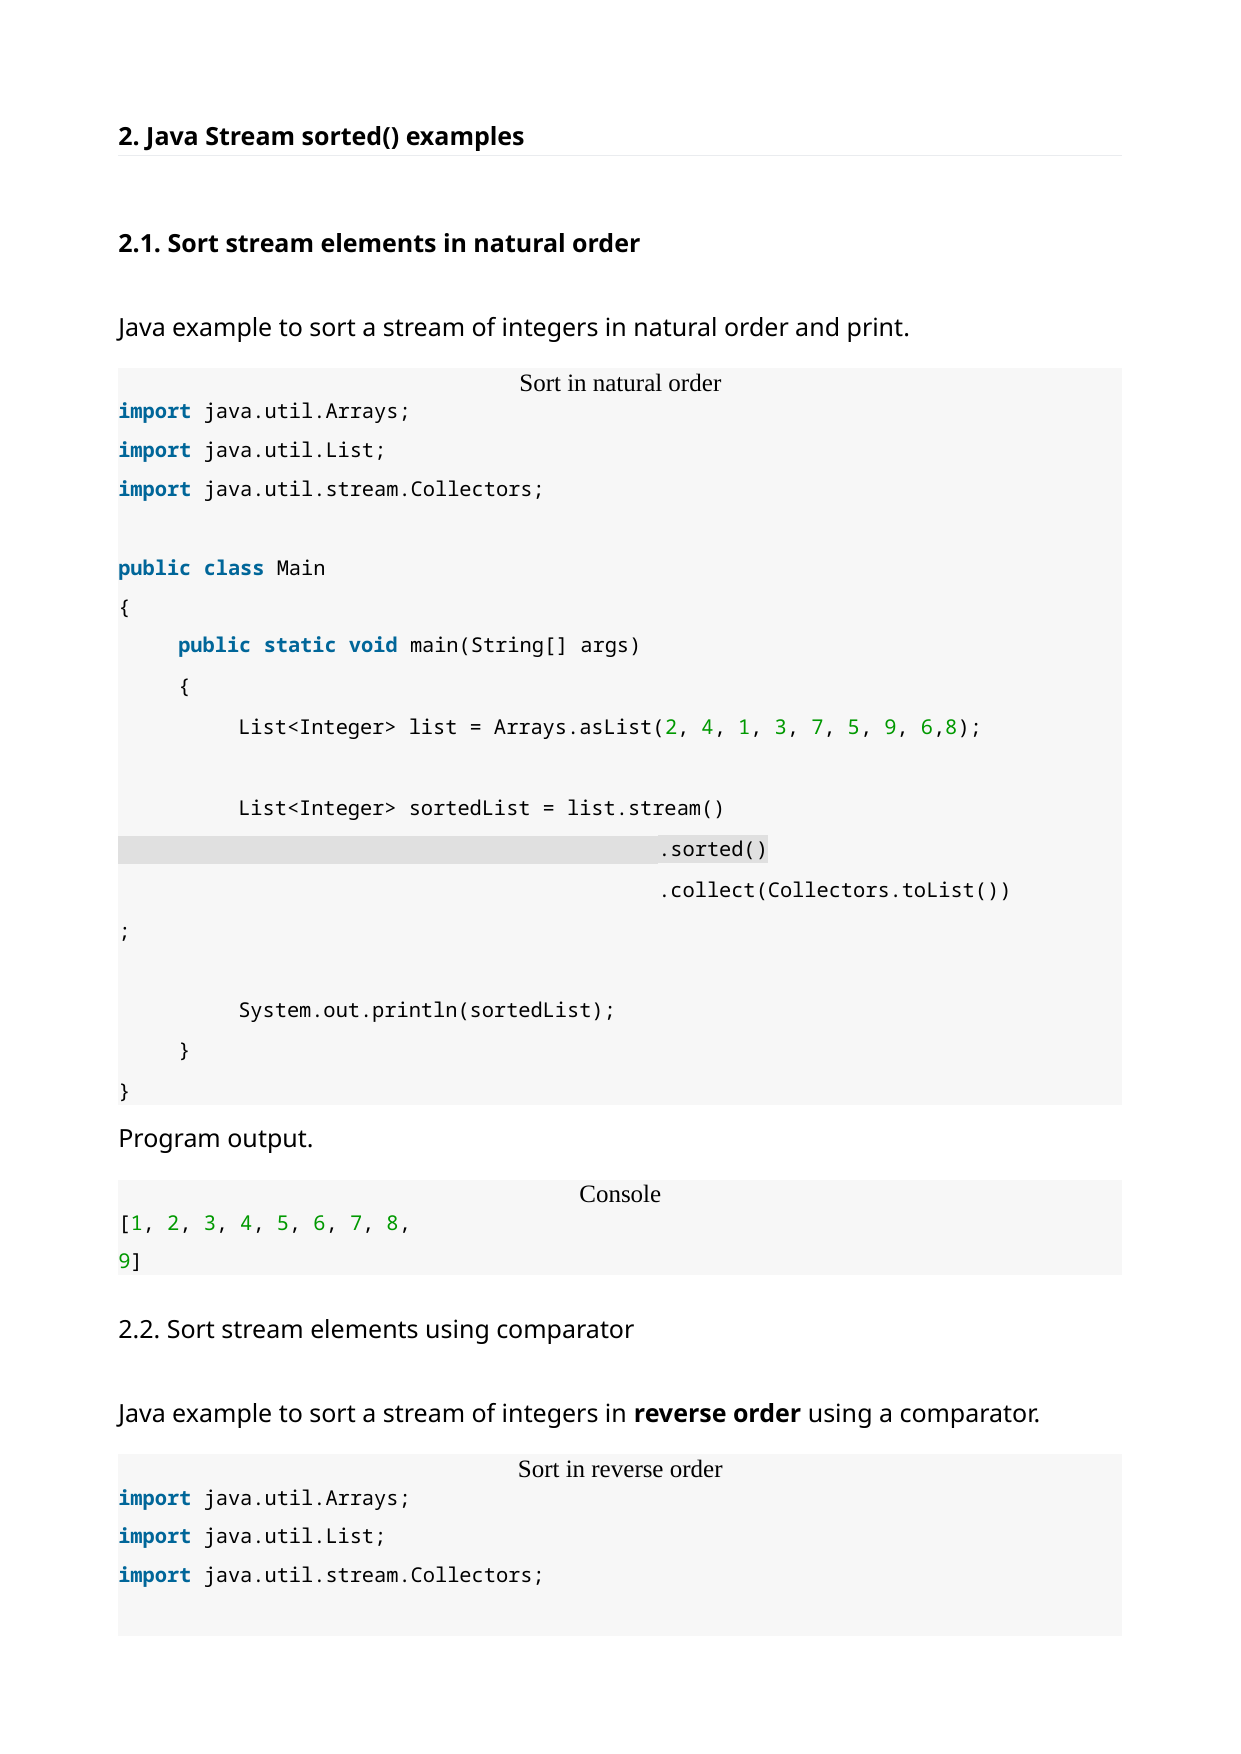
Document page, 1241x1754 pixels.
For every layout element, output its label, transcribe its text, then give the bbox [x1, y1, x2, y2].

table_header import java.util.Arrays; import java.util.List; import java.util.stream.Collectors; public class Main { public static void main(String[] args) { List<Integer> list = Arrays.asList(2, 4, 1, 3, 7, 5, 9, 6,8); List<Integer> sortedList = list.stream() .sorted() .collect(Collectors.toList()); System.out.println(sortedList); } } [118, 397, 1016, 1105]
text Java example to sort a stream of integers in natural order and print. [118, 309, 1122, 343]
text Console [118, 1179, 1122, 1208]
subtitle 2.2. Sort stream elements using comparator [118, 1312, 1122, 1346]
table_header import java.util.Arrays; import java.util.List; import java.util.stream.Collectors; [118, 1483, 1061, 1628]
table_header [1, 2, 3, 4, 5, 6, 7, 8, 9] [118, 1208, 416, 1275]
text Sort in reverse order [118, 1454, 1122, 1483]
subtitle 2.1. Sort stream elements in natural order [118, 226, 1122, 260]
text Java example to sort a stream of integers in reverse order using a comparator. [118, 1395, 1122, 1429]
text Program output. [118, 1120, 1122, 1154]
subtitle 2. Java Stream sorted() examples [118, 118, 1122, 155]
text Sort in natural order [118, 368, 1122, 397]
